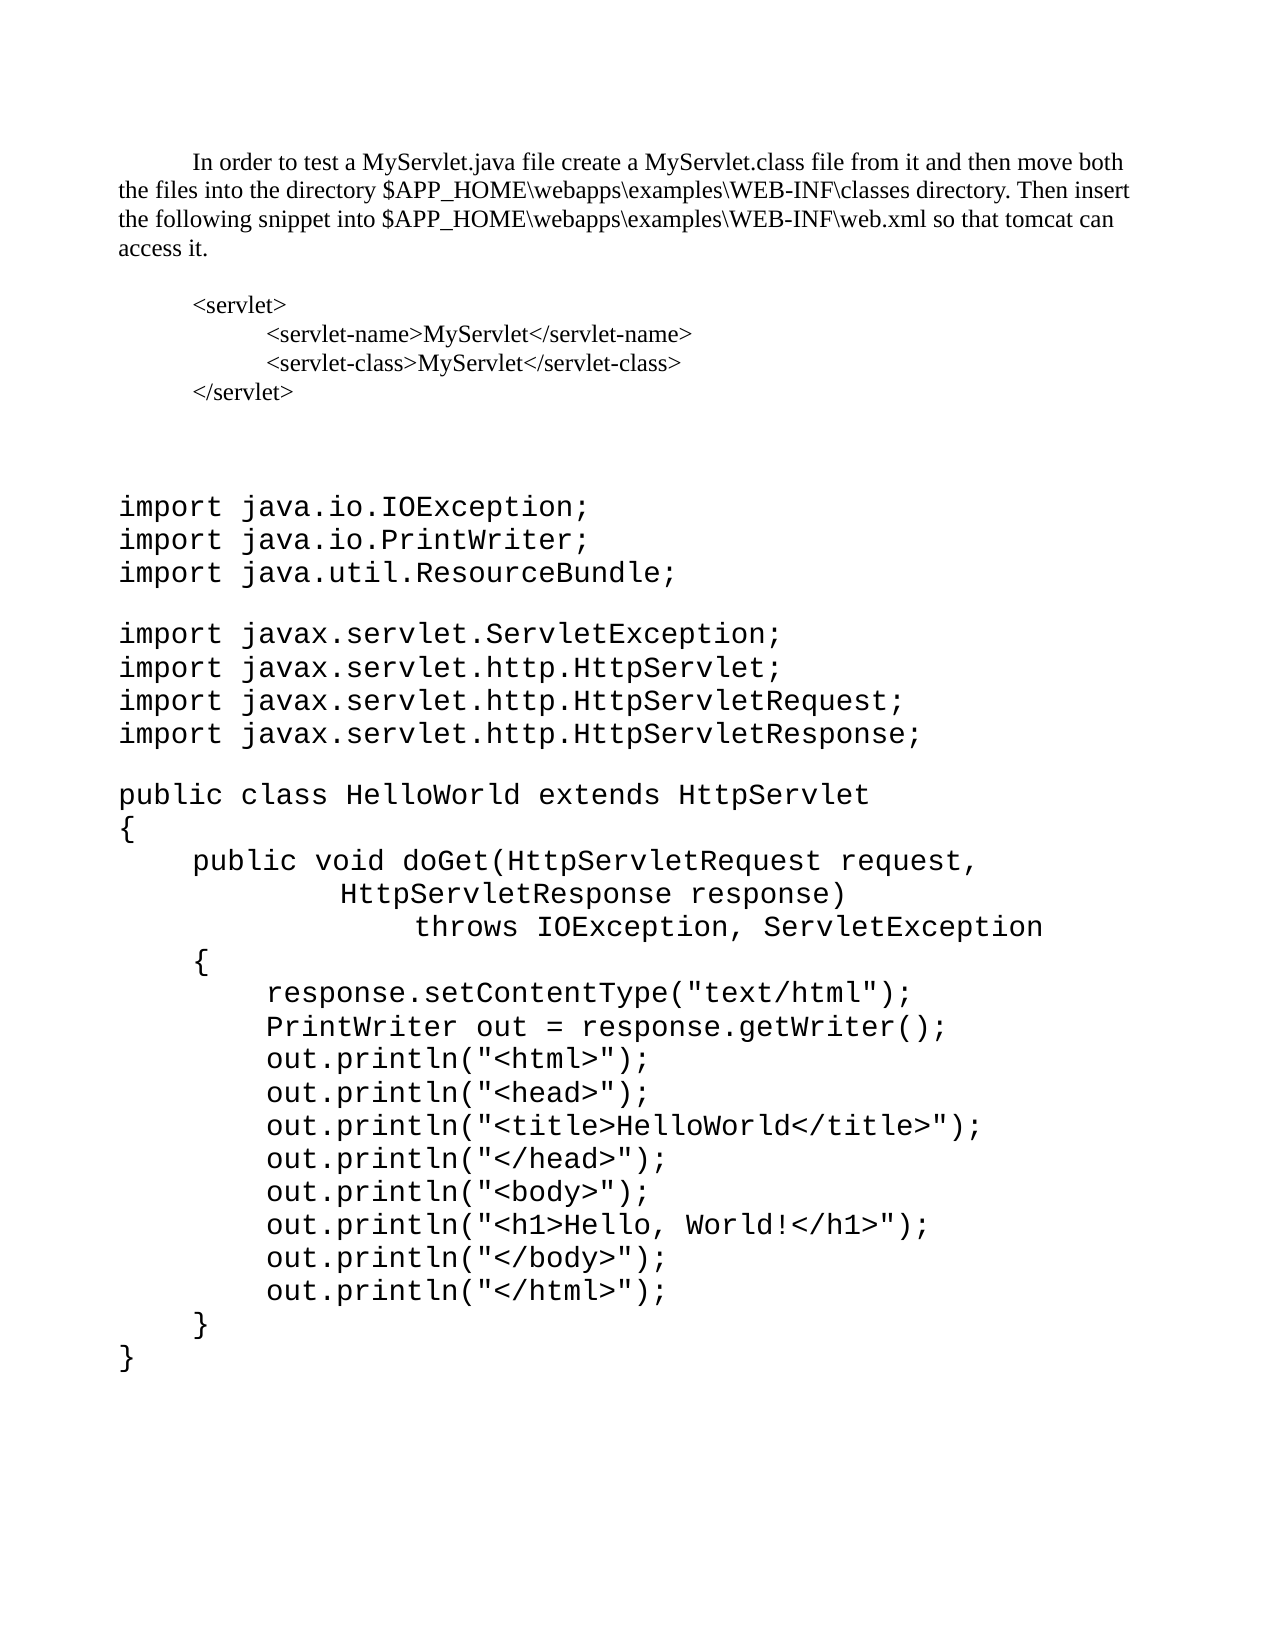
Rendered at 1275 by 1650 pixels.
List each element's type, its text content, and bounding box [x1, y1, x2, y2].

text import java.io.PrintWriter; [118, 525, 1157, 558]
text <servlet-name>MyServlet</servlet-name> [118, 319, 1157, 348]
text import javax.servlet.http.HttpServletRequest; [118, 686, 1157, 719]
text out.println("</body>"); [118, 1243, 1157, 1276]
text } [118, 1309, 1157, 1342]
text { [118, 946, 1157, 979]
text { [118, 813, 1157, 847]
text In order to test a MyServlet.java file create a MyServlet.class file from it and then move both the files into the directory $APP_HOME\webapps\examples\WEB-INF\classes directory. Then insert the following snippet into $APP_HOME\webapps\examples\WEB-INF\web.xml so that tomcat can access it. [118, 147, 1157, 262]
text import javax.servlet.ServletException; [118, 620, 1157, 653]
text throws IOException, ServletException [118, 913, 1157, 946]
text import javax.servlet.http.HttpServlet; [118, 653, 1157, 686]
text PrintWriter out = response.getWriter(); [118, 1012, 1157, 1045]
text out.println("</html>"); [118, 1276, 1157, 1309]
text public void doGet(HttpServletRequest request, [118, 847, 1157, 879]
text out.println("</head>"); [118, 1144, 1157, 1177]
text <servlet> [118, 291, 1157, 319]
text out.println("<body>"); [118, 1177, 1157, 1210]
text <servlet-class>MyServlet</servlet-class> [118, 348, 1157, 377]
text out.println("<title>HelloWorld</title>"); [118, 1111, 1157, 1144]
text public class HelloWorld extends HttpServlet [118, 781, 1157, 813]
text HttpServletResponse response) [118, 879, 1157, 913]
text out.println("<h1>Hello, World!</h1>"); [118, 1210, 1157, 1243]
text import javax.servlet.http.HttpServletResponse; [118, 719, 1157, 752]
text import java.util.ResourceBundle; [118, 558, 1157, 591]
text </servlet> [118, 377, 1157, 406]
text response.setContentType("text/html"); [118, 979, 1157, 1012]
text out.println("<html>"); [118, 1045, 1157, 1078]
text } [118, 1342, 1157, 1375]
text import java.io.IOException; [118, 492, 1157, 525]
text out.println("<head>"); [118, 1078, 1157, 1111]
